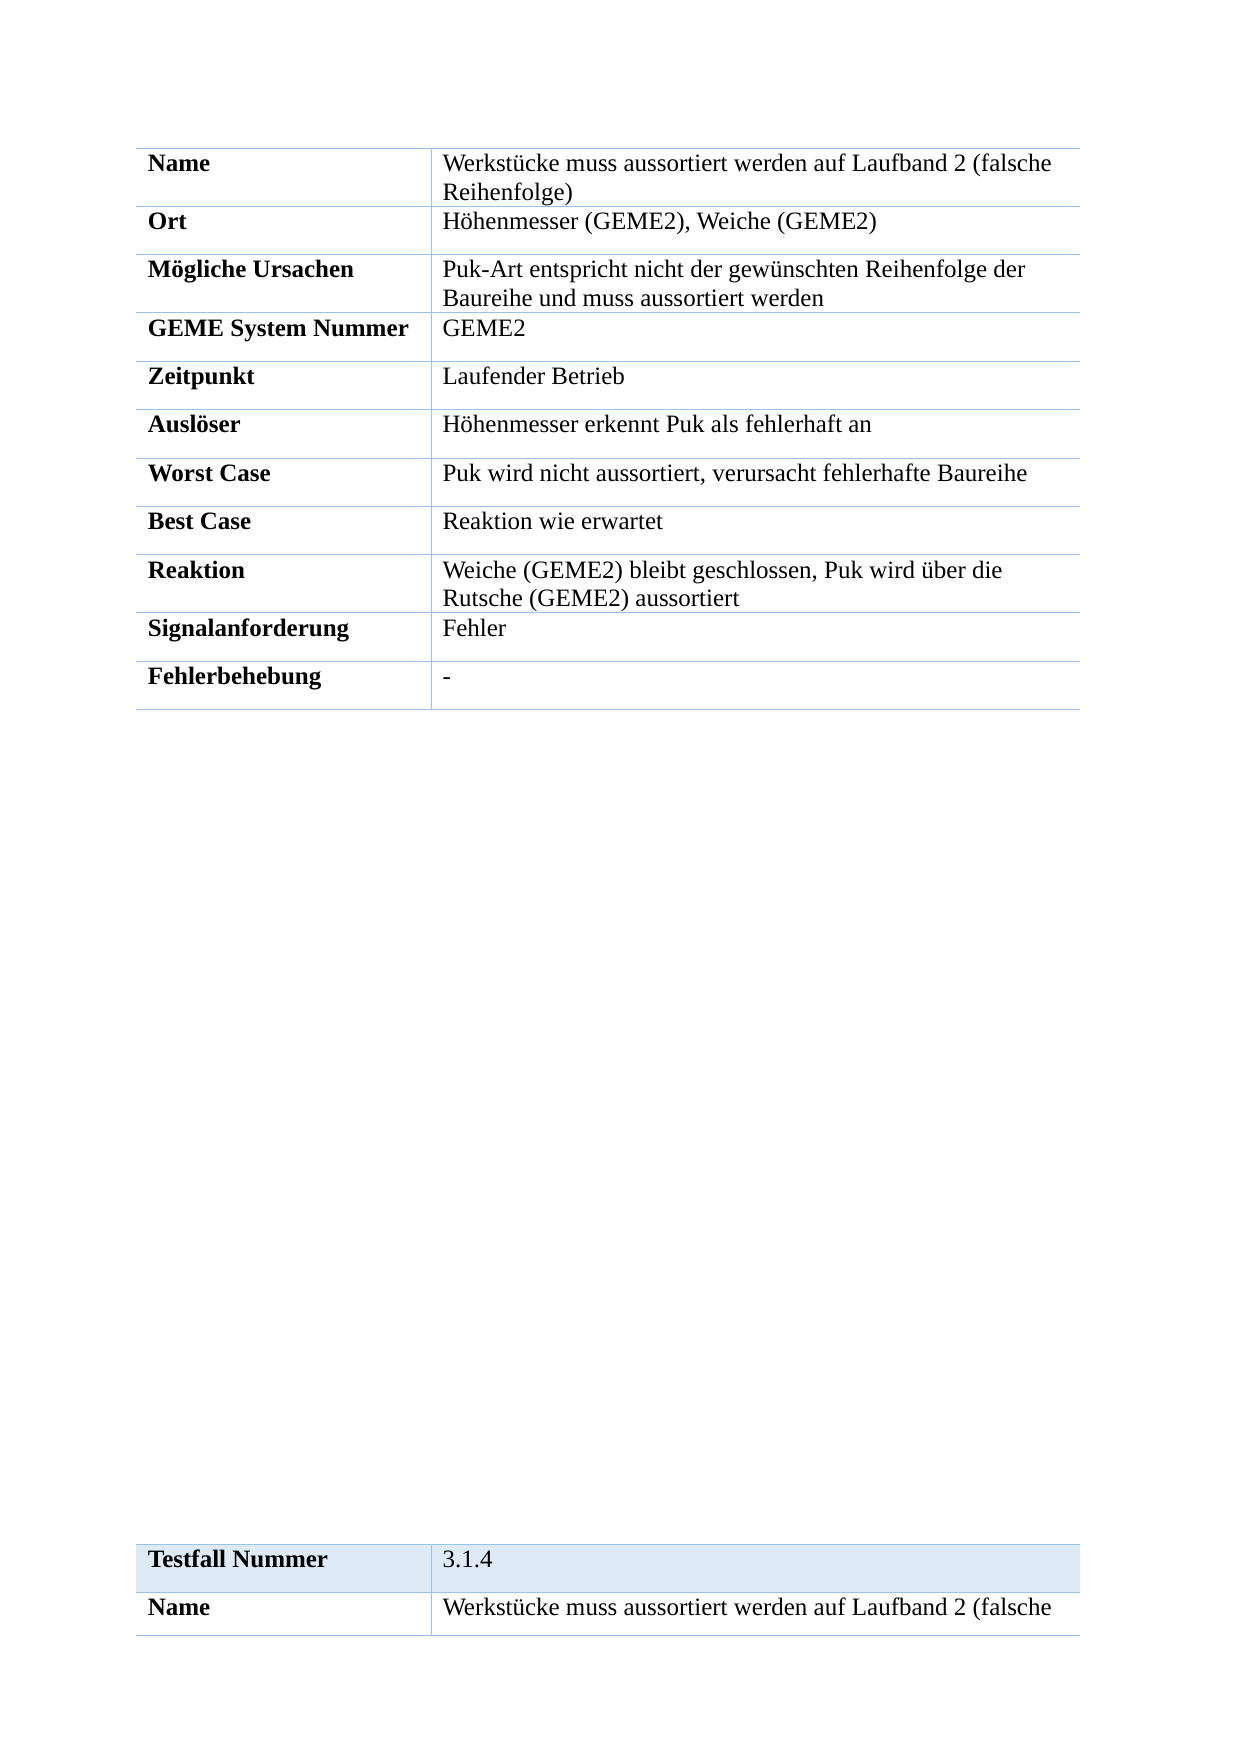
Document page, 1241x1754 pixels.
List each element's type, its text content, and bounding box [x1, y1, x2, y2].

table_cell Werkstücke muss aussortiert werden auf Laufband 2 (falsche Reihenfolge) [432, 149, 1080, 206]
table_cell Signalanforderung [136, 613, 431, 661]
table_header Testfall Nummer [136, 1545, 431, 1592]
table_cell Höhenmesser (GEME2), Weiche (GEME2) [432, 207, 1080, 254]
table_cell GEME System Nummer [136, 313, 431, 361]
table_cell Zeitpunkt [136, 362, 431, 409]
table_cell Höhenmesser erkennt Puk als fehlerhaft an [432, 410, 1080, 457]
table_cell Name [136, 1593, 431, 1635]
table_cell Reaktion [136, 555, 431, 612]
table_cell Auslöser [136, 410, 431, 457]
table_cell Reaktion wie erwartet [432, 507, 1080, 554]
table_cell Fehlerbehebung [136, 662, 431, 709]
table_cell Ort [136, 207, 431, 254]
table_cell Fehler [432, 613, 1080, 661]
table_cell Laufender Betrieb [432, 362, 1080, 409]
table_cell GEME2 [432, 313, 1080, 361]
table_cell - [432, 662, 1080, 709]
table_cell Puk wird nicht aussortiert, verursacht fehlerhafte Baureihe [432, 459, 1080, 506]
table_cell Mögliche Ursachen [136, 255, 431, 312]
table_cell Puk-Art entspricht nicht der gewünschten Reihenfolge der Baureihe und muss aussortiert werden [432, 255, 1080, 312]
table_cell Weiche (GEME2) bleibt geschlossen, Puk wird über die Rutsche (GEME2) aussortiert [432, 555, 1080, 612]
table_cell Werkstücke muss aussortiert werden auf Laufband 2 (falsche [432, 1593, 1080, 1635]
table_cell Worst Case [136, 459, 431, 506]
table_header 3.1.4 [432, 1545, 1080, 1592]
table_cell Best Case [136, 507, 431, 554]
table_cell Name [136, 149, 431, 206]
